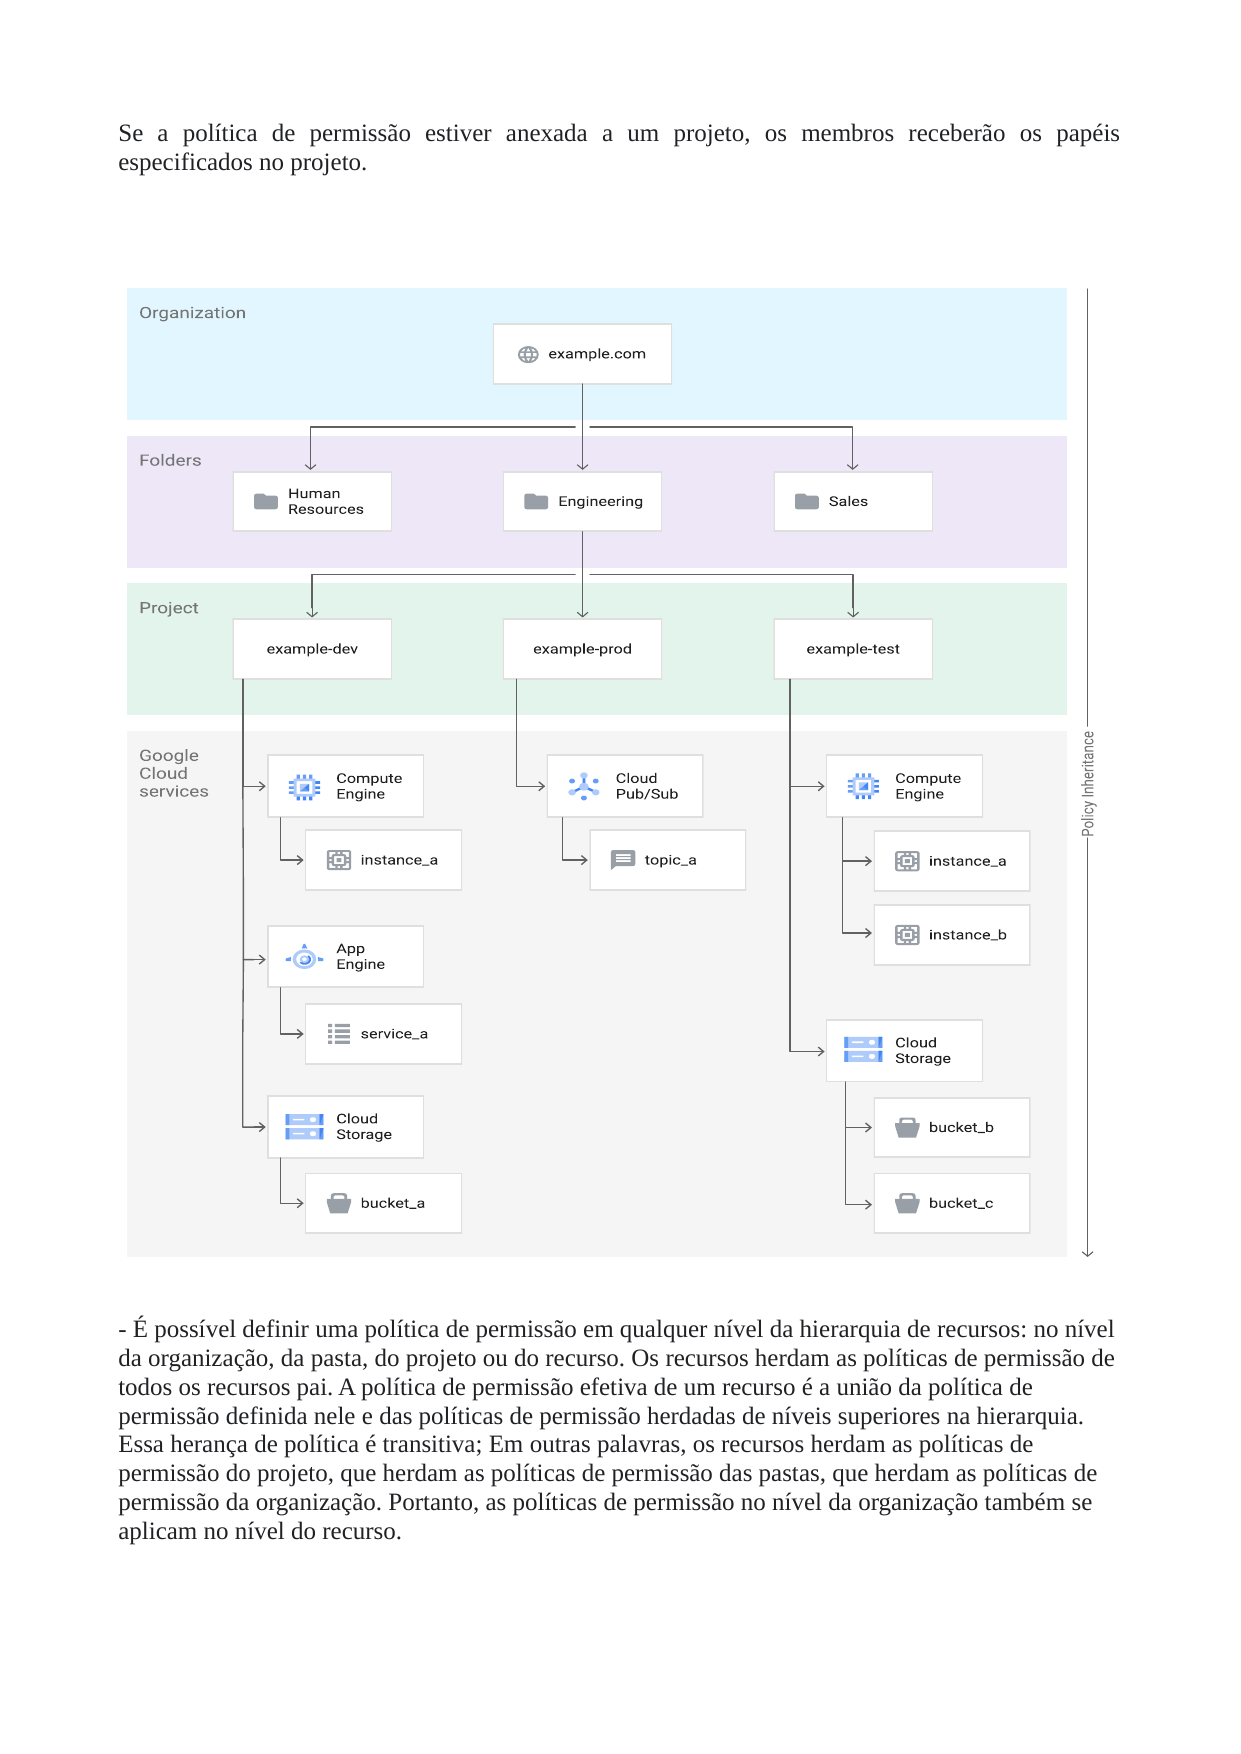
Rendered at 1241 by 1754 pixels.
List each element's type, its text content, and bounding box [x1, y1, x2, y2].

text - É possível definir uma política de permissão em qualquer nível da hierarquia de recursos: no nível da organização, da pasta, do projeto ou do recurso. Os recursos herdam as políticas de permissão de todos os recursos pai. A política de permissão efetiva de um recurso é a união da política de permissão definida nele e das políticas de permissão herdadas de níveis superiores na hierarquia. Essa herança de política é transitiva; Em outras palavras, os recursos herdam as políticas de permissão do projeto, que herdam as políticas de permissão das pastas, que herdam as políticas de permissão da organização. Portanto, as políticas de permissão no nível da organização também se aplicam no nível do recurso. [118, 1314, 1122, 1544]
text Se a política de permissão estiver anexada a um projeto, os membros receberão os papéis especificados no projeto. [118, 118, 1122, 176]
